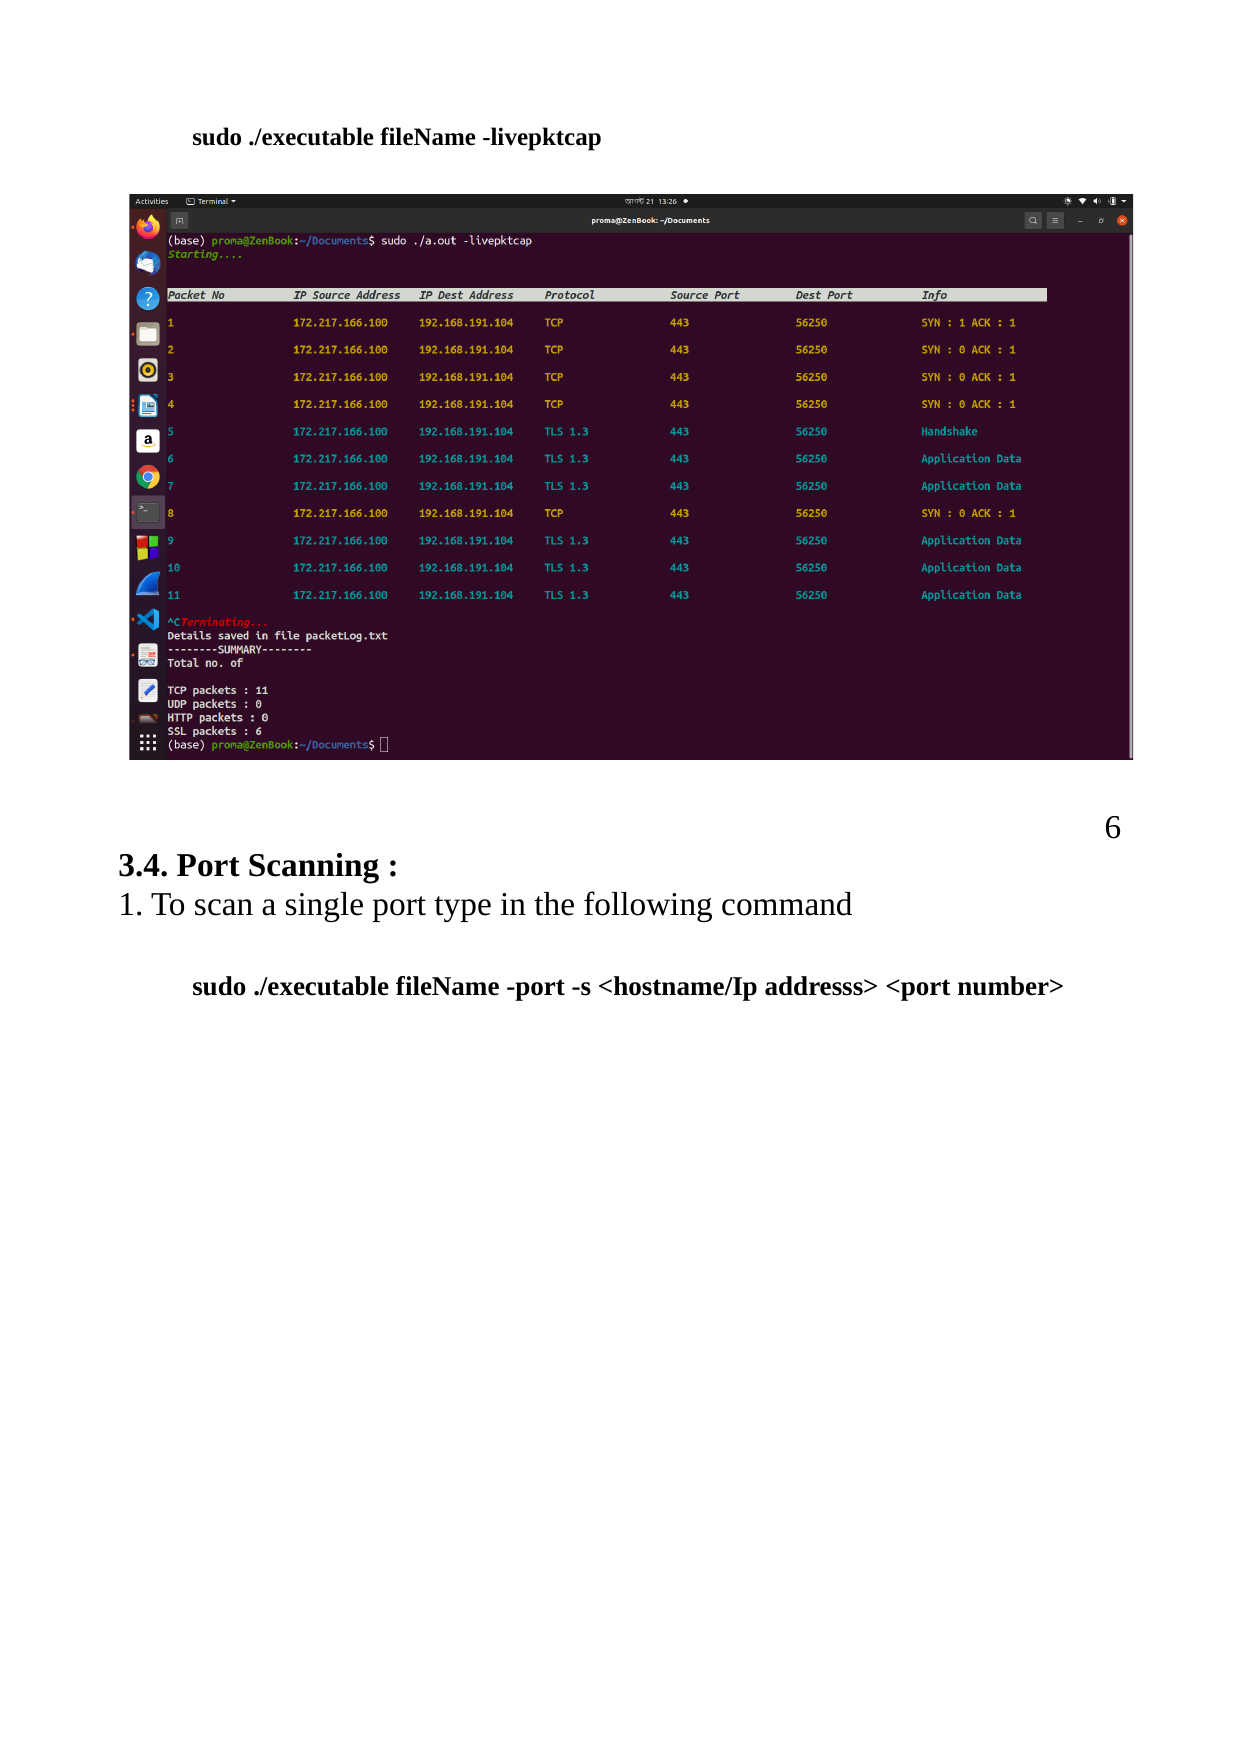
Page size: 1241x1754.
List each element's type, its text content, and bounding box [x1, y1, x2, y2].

text 6 [118, 807, 1122, 846]
picture [129, 194, 1134, 760]
text sudo ./executable fileName -port -s <hostname/Ip addresss> <port number> [118, 970, 1122, 1001]
text 1. To scan a single port type in the following command [118, 884, 1122, 922]
text 3.4. Port Scanning : [118, 846, 1122, 884]
text sudo ./executable fileName -livepktcap [118, 118, 1122, 152]
